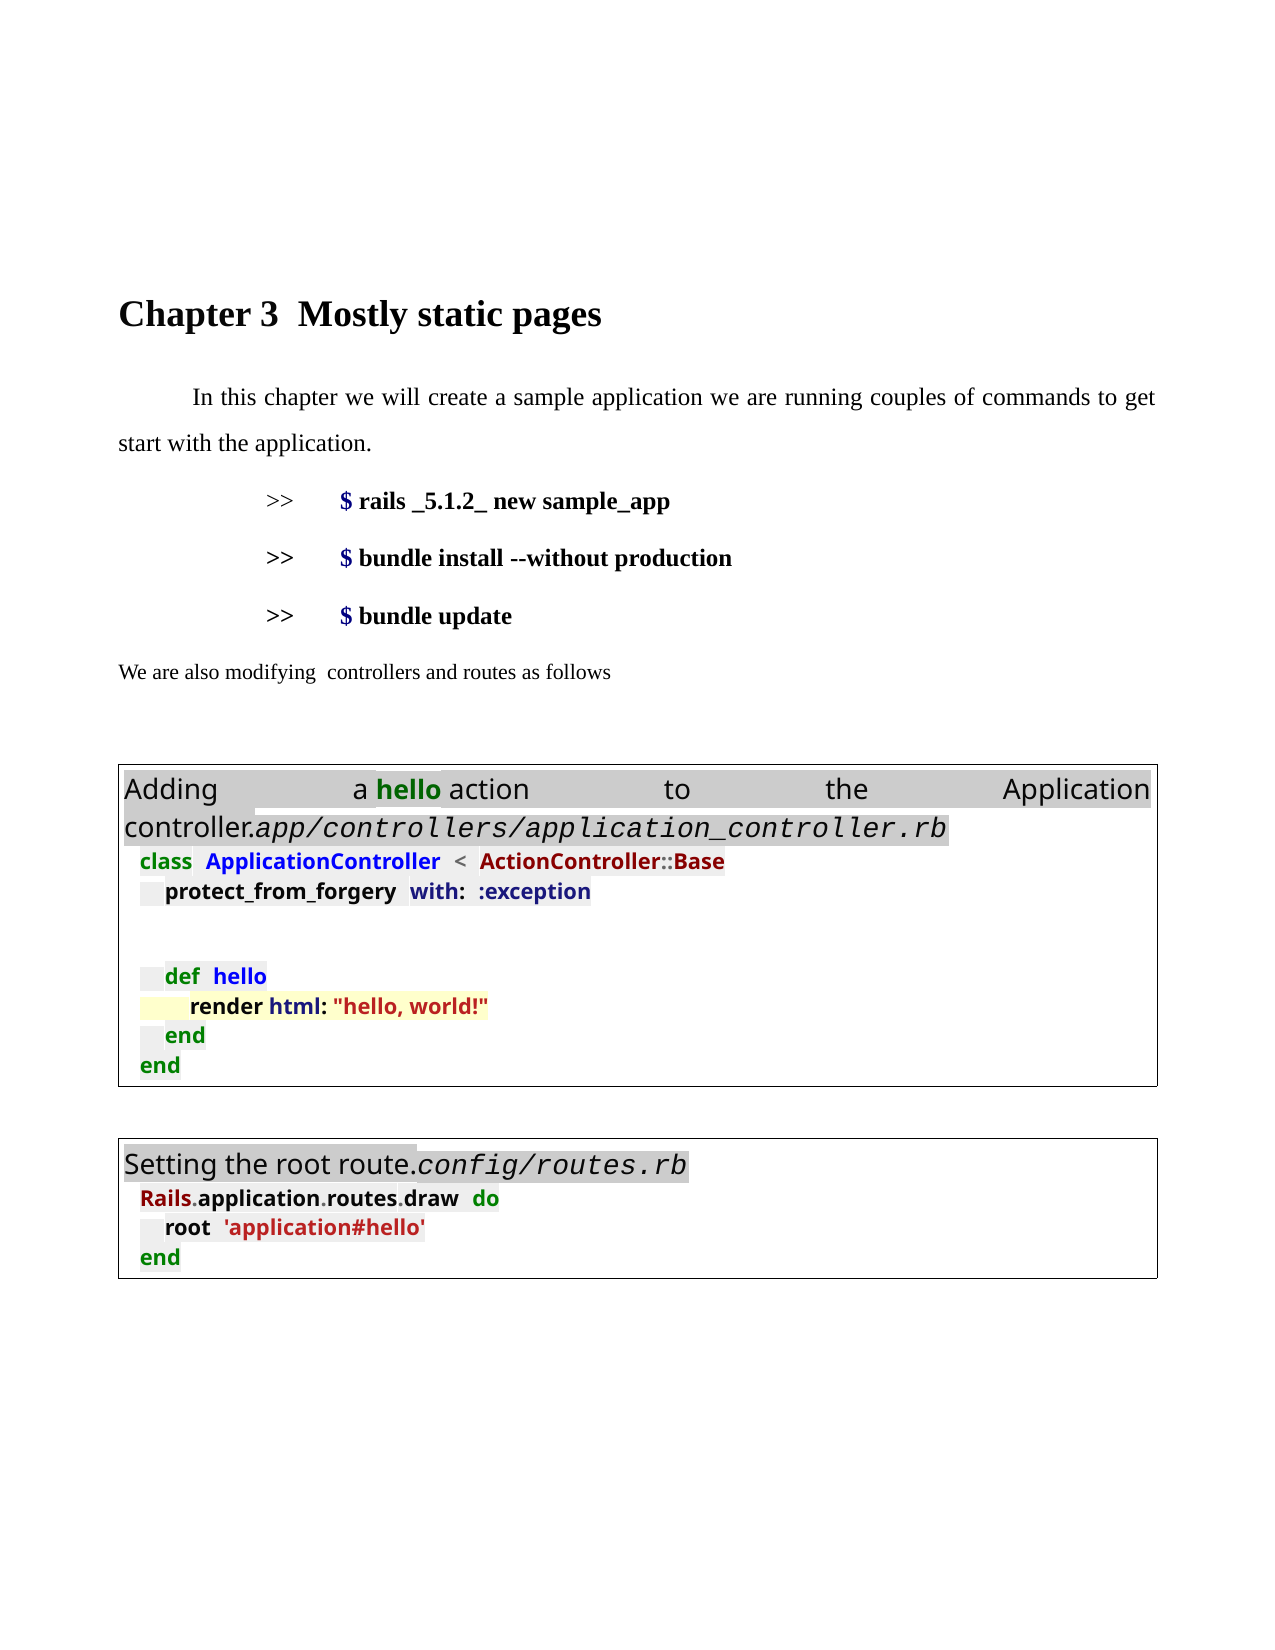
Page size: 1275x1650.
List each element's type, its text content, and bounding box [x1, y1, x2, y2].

text We are also modifying controllers and routes as follows [118, 659, 1157, 684]
text >> $ bundle install --without production [118, 543, 1157, 572]
text >> $ rails _5.1.2_ new sample_app [118, 486, 1157, 514]
text In this chapter we will create a sample application we are running couples of commands to get start with the application. [118, 371, 1157, 457]
text >> $ bundle update [118, 601, 1157, 630]
text Chapter 3 Mostly static pages [118, 291, 1157, 334]
table_header Setting the root route.config/routes.rb Rails.application.routes.draw do root 'application#hello' end [119, 1139, 1157, 1278]
table_header Adding a hello action to the Application controller.app/controllers/application_controller.rb class ApplicationController < ActionController::Base protect_from_forgery with: :exception def hello render html: "hello, world!" end end [119, 765, 1157, 1086]
